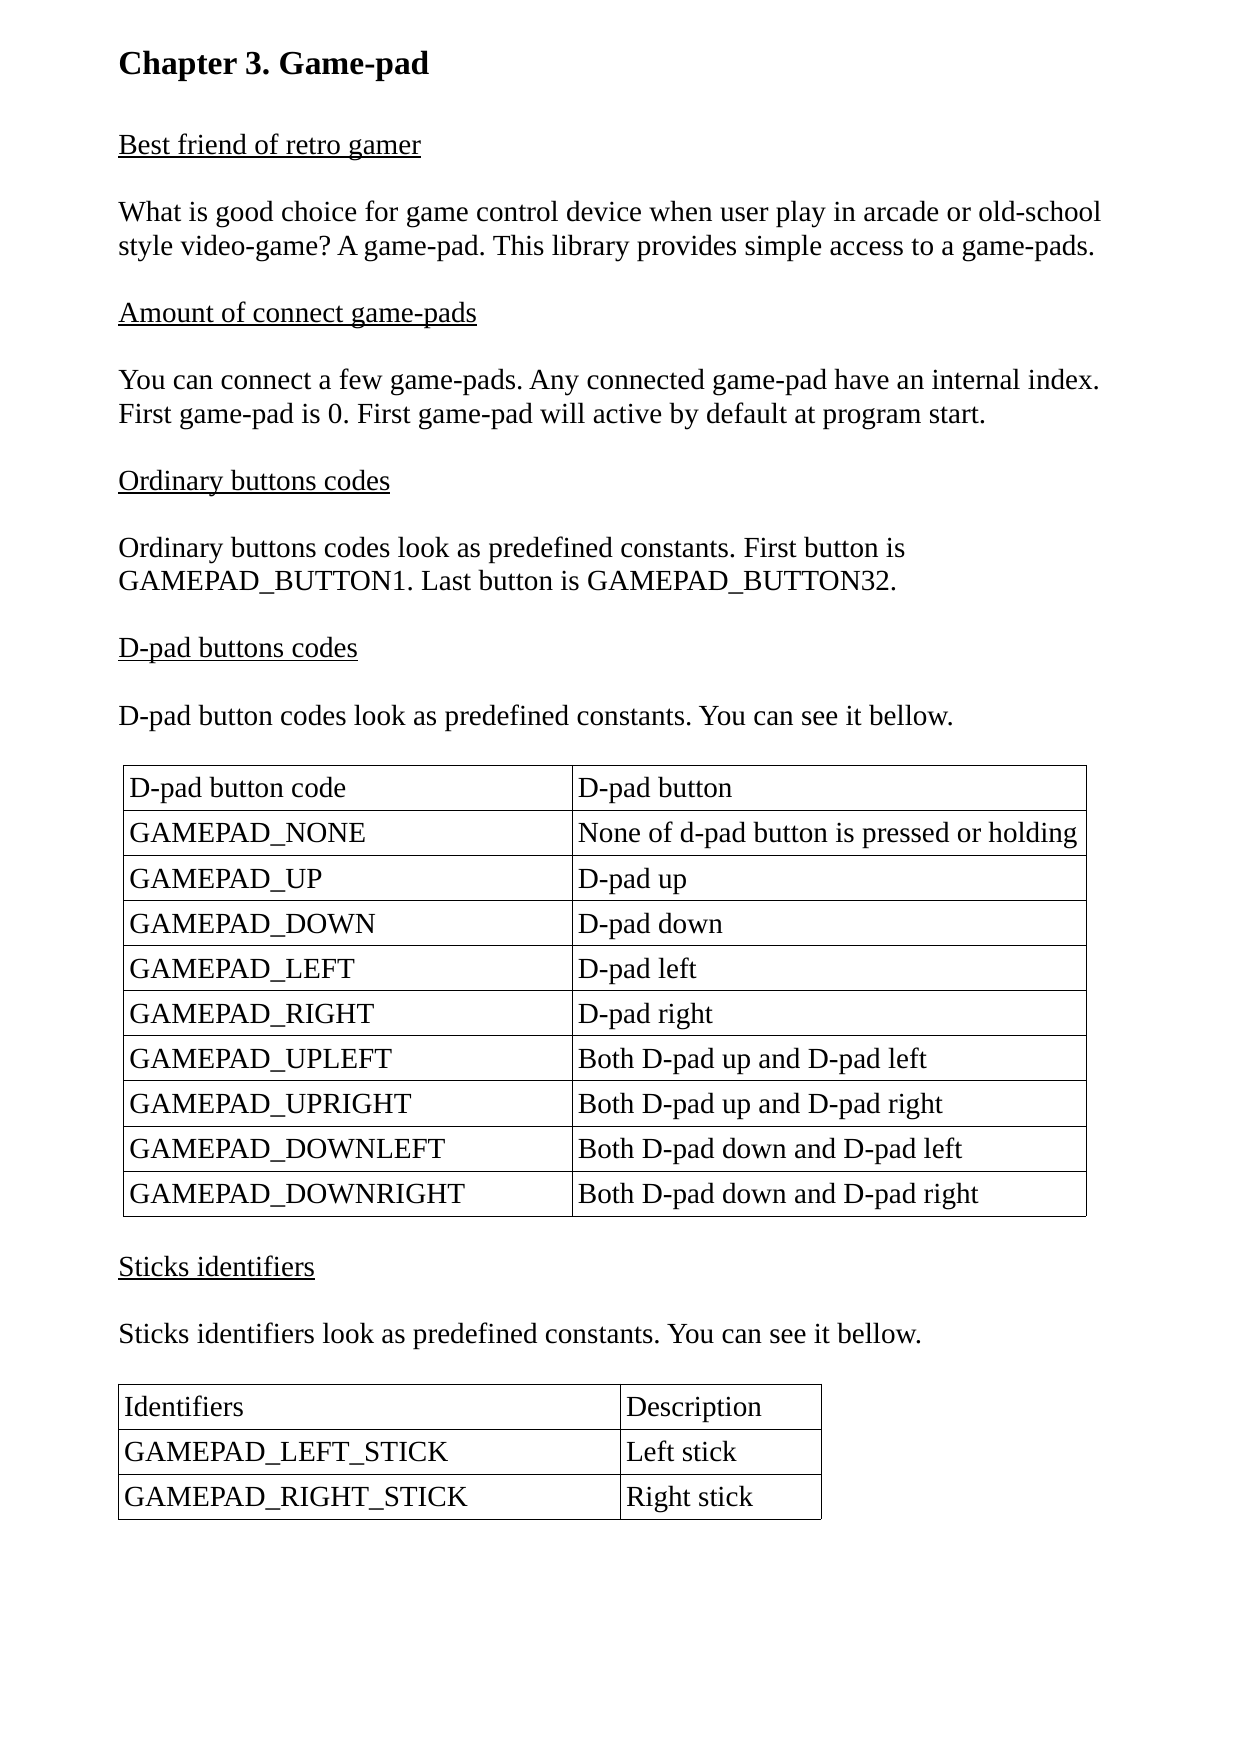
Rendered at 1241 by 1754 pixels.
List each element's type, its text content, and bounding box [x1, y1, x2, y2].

table_cell Both D-pad up and D-pad left [573, 1036, 1086, 1080]
text Best friend of retro gamer [118, 127, 1122, 161]
text Ordinary buttons codes [118, 463, 1122, 496]
table_cell Right stick [621, 1475, 821, 1519]
table_cell D-pad right [573, 991, 1086, 1035]
table_cell GAMEPAD_RIGHT_STICK [119, 1475, 620, 1519]
table_cell None of d-pad button is pressed or holding [573, 811, 1086, 855]
table_cell GAMEPAD_RIGHT [124, 991, 572, 1035]
text D-pad buttons codes [118, 631, 1122, 664]
table_cell D-pad up [573, 856, 1086, 900]
table_header D-pad button [573, 766, 1086, 810]
table_cell Both D-pad down and D-pad left [573, 1127, 1086, 1171]
table_cell GAMEPAD_DOWN [124, 901, 572, 945]
table_cell GAMEPAD_NONE [124, 811, 572, 855]
table_cell GAMEPAD_LEFT_STICK [119, 1430, 620, 1474]
table_header D-pad button code [124, 766, 572, 810]
table_cell Left stick [621, 1430, 821, 1474]
table_cell D-pad down [573, 901, 1086, 945]
text You can connect a few game-pads. Any connected game-pad have an internal index. First game-pad is 0. First game-pad will active by default at program start. [118, 362, 1122, 429]
text What is good choice for game control device when user play in arcade or old-school style video-game? A game-pad. This library provides simple access to a game-pads. [118, 194, 1122, 262]
text Sticks identifiers look as predefined constants. You can see it bellow. [118, 1316, 1122, 1350]
subtitle Chapter 3. Game-pad [118, 43, 1122, 81]
table_cell Both D-pad up and D-pad right [573, 1081, 1086, 1126]
table_cell D-pad left [573, 946, 1086, 990]
table_cell GAMEPAD_UPLEFT [124, 1036, 572, 1080]
table_cell Both D-pad down and D-pad right [573, 1172, 1086, 1216]
table_header Description [621, 1385, 821, 1429]
text Sticks identifiers [118, 1249, 1122, 1283]
table_cell GAMEPAD_LEFT [124, 946, 572, 990]
text D-pad button codes look as predefined constants. You can see it bellow. [118, 698, 1122, 731]
text Ordinary buttons codes look as predefined constants. First button is GAMEPAD_BUTTON1. Last button is GAMEPAD_BUTTON32. [118, 530, 1122, 597]
table_cell GAMEPAD_UPRIGHT [124, 1081, 572, 1126]
table_header Identifiers [119, 1385, 620, 1429]
text Amount of connect game-pads [118, 295, 1122, 329]
table_cell GAMEPAD_DOWNLEFT [124, 1127, 572, 1171]
table_cell GAMEPAD_UP [124, 856, 572, 900]
table_cell GAMEPAD_DOWNRIGHT [124, 1172, 572, 1216]
